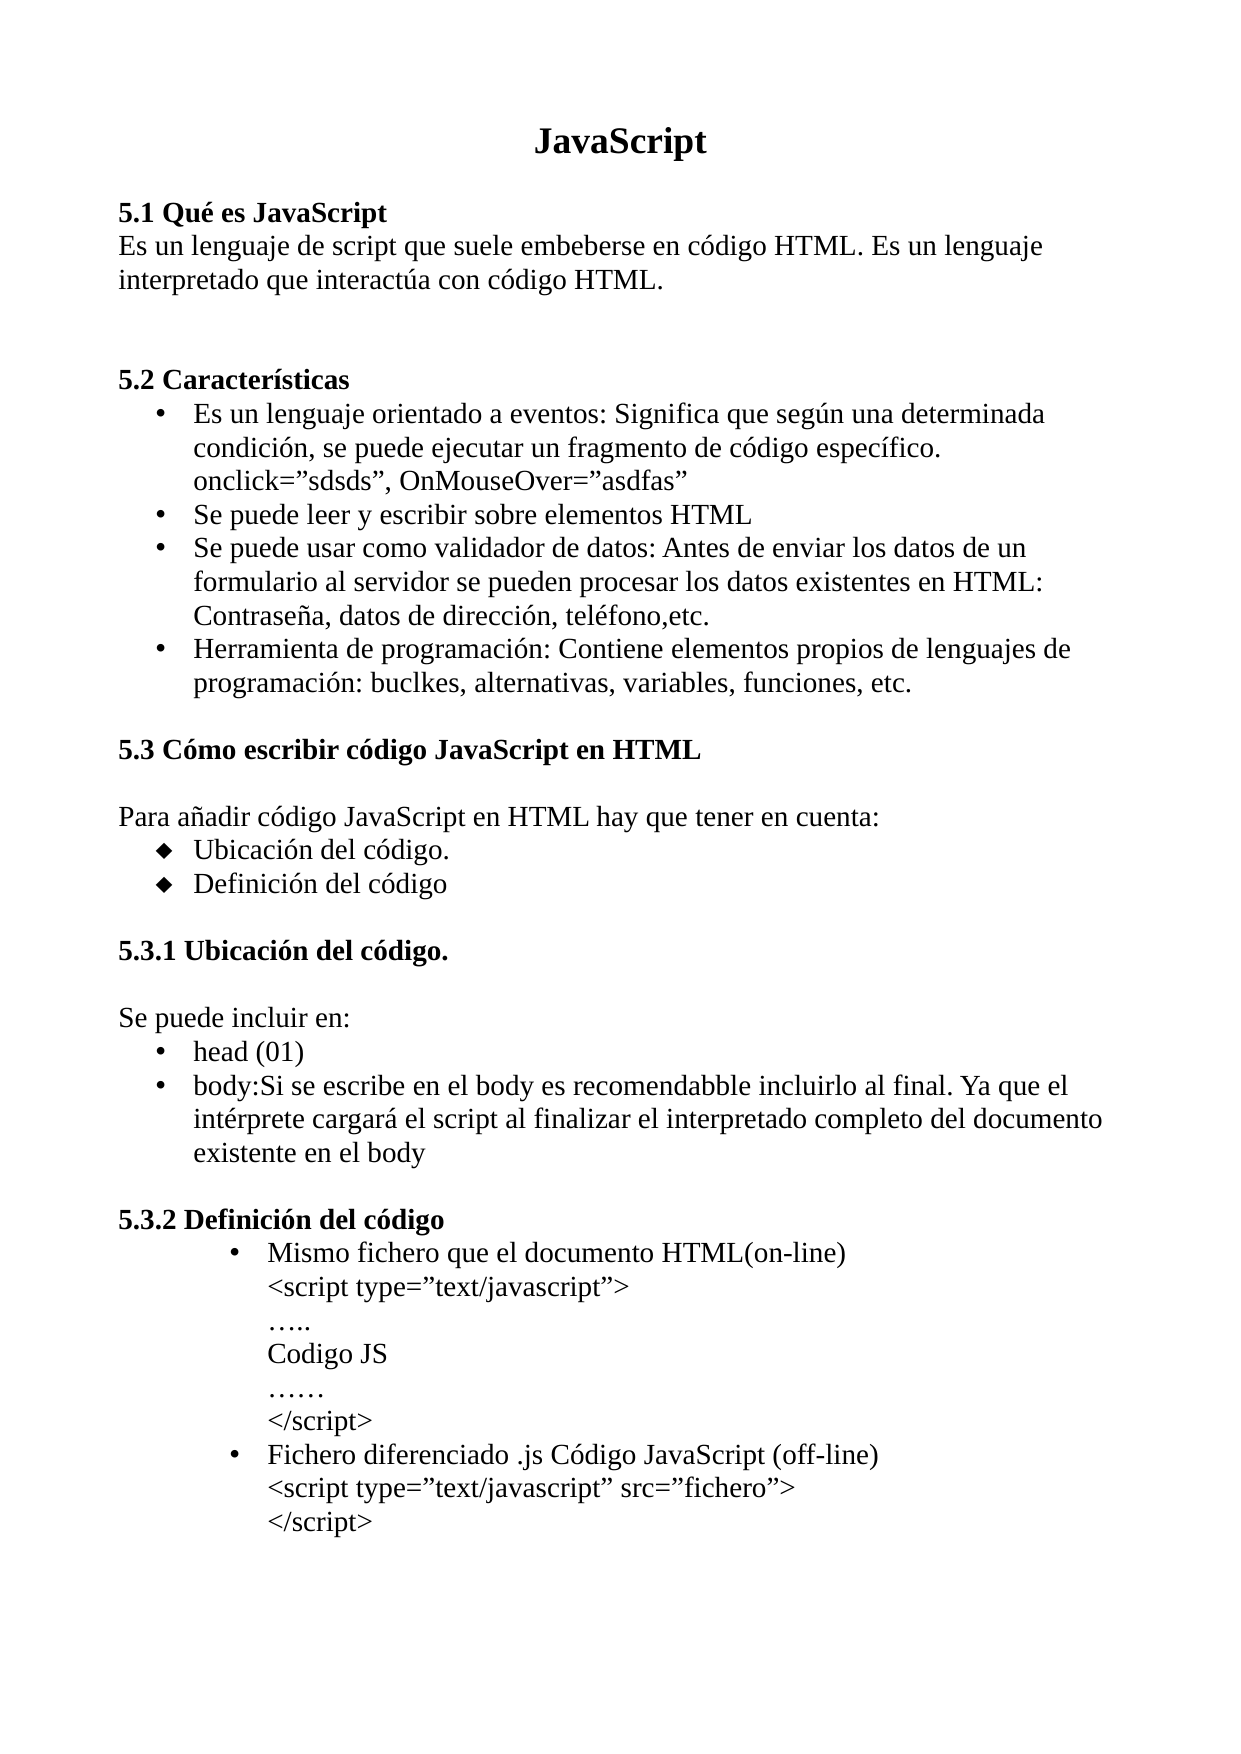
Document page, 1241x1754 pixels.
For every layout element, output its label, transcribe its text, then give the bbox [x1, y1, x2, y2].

list Se puede usar como validador de datos: Antes de enviar los datos de un formulario al servidor se pueden procesar los datos existentes en HTML: Contraseña, datos de dirección, teléfono,etc. [156, 530, 1122, 631]
list Definición del código [156, 866, 1122, 900]
list Se puede leer y escribir sobre elementos HTML [156, 497, 1122, 530]
list </script> [229, 1504, 1122, 1537]
list ….. [229, 1303, 1122, 1336]
text 5.3 Cómo escribir código JavaScript en HTML [118, 732, 1122, 765]
list head (01) [156, 1034, 1122, 1068]
list Codigo JS [229, 1336, 1122, 1370]
list Ubicación del código. [156, 832, 1122, 866]
list onclick=”sdsds”, OnMouseOver=”asdfas” [156, 463, 1122, 497]
text Es un lenguaje de script que suele embeberse en código HTML. Es un lenguaje interpretado que interactúa con código HTML. [118, 228, 1122, 295]
text 5.2 Características [118, 362, 1122, 396]
list <script type=”text/javascript” src=”fichero”> [229, 1470, 1122, 1504]
list </script> [229, 1403, 1122, 1437]
list <script type=”text/javascript”> [229, 1269, 1122, 1303]
text 5.3.2 Definición del código [118, 1202, 1122, 1235]
list Herramienta de programación: Contiene elementos propios de lenguajes de programación: buclkes, alternativas, variables, funciones, etc. [156, 631, 1122, 698]
list …… [229, 1370, 1122, 1403]
list Mismo fichero que el documento HTML(on-line) [229, 1235, 1122, 1269]
text JavaScript [118, 118, 1122, 161]
text 5.1 Qué es JavaScript [118, 195, 1122, 228]
text 5.3.1 Ubicación del código. [118, 933, 1122, 967]
list body:Si se escribe en el body es recomendabble incluirlo al final. Ya que el intérprete cargará el script al finalizar el interpretado completo del documento existente en el body [156, 1068, 1122, 1168]
list Fichero diferenciado .js Código JavaScript (off-line) [229, 1437, 1122, 1470]
list Es un lenguaje orientado a eventos: Significa que según una determinada condición, se puede ejecutar un fragmento de código específico. [156, 396, 1122, 463]
text Se puede incluir en: [118, 1000, 1122, 1034]
text Para añadir código JavaScript en HTML hay que tener en cuenta: [118, 799, 1122, 832]
